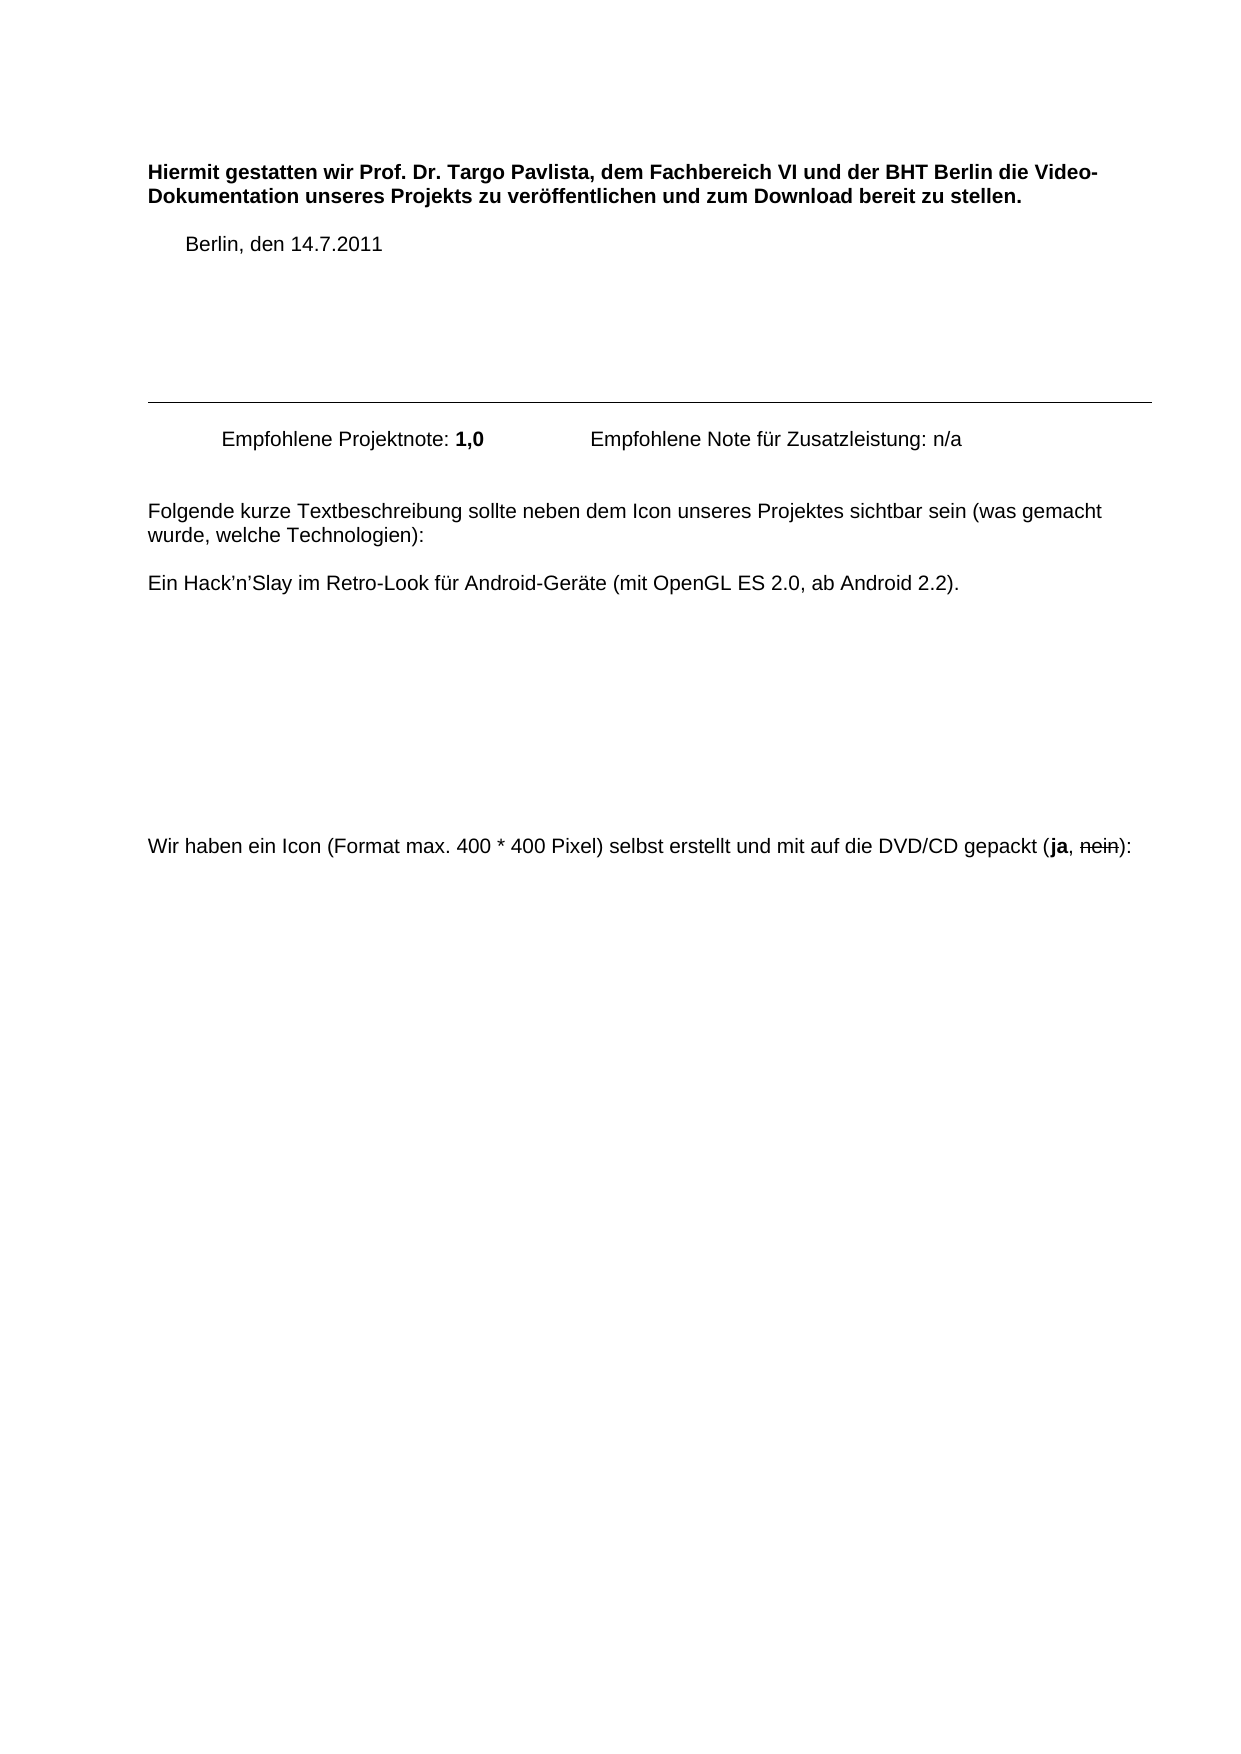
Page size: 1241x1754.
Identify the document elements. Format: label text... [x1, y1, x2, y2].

text Hiermit gestatten wir Prof. Dr. Targo Pavlista, dem Fachbereich VI und der BHT Berlin die Video-Dokumentation unseres Projekts zu veröffentlichen und zum Download bereit zu stellen. [148, 160, 1152, 208]
text Ein Hack’n’Slay im Retro-Look für Android-Geräte (mit OpenGL ES 2.0, ab Android 2.2). [148, 571, 1152, 594]
text Berlin, den 14.7.2011 [185, 232, 1152, 256]
text Wir haben ein Icon (Format max. 400 * 400 Pixel) selbst erstellt und mit auf die DVD/CD gepackt (ja, nein): [148, 834, 1152, 858]
text Folgende kurze Textbeschreibung sollte neben dem Icon unseres Projektes sichtbar sein (was gemacht wurde, welche Technologien): [148, 499, 1152, 547]
text Empfohlene Projektnote: 1,0 Empfohlene Note für Zusatzleistung: n/a [148, 427, 1152, 451]
